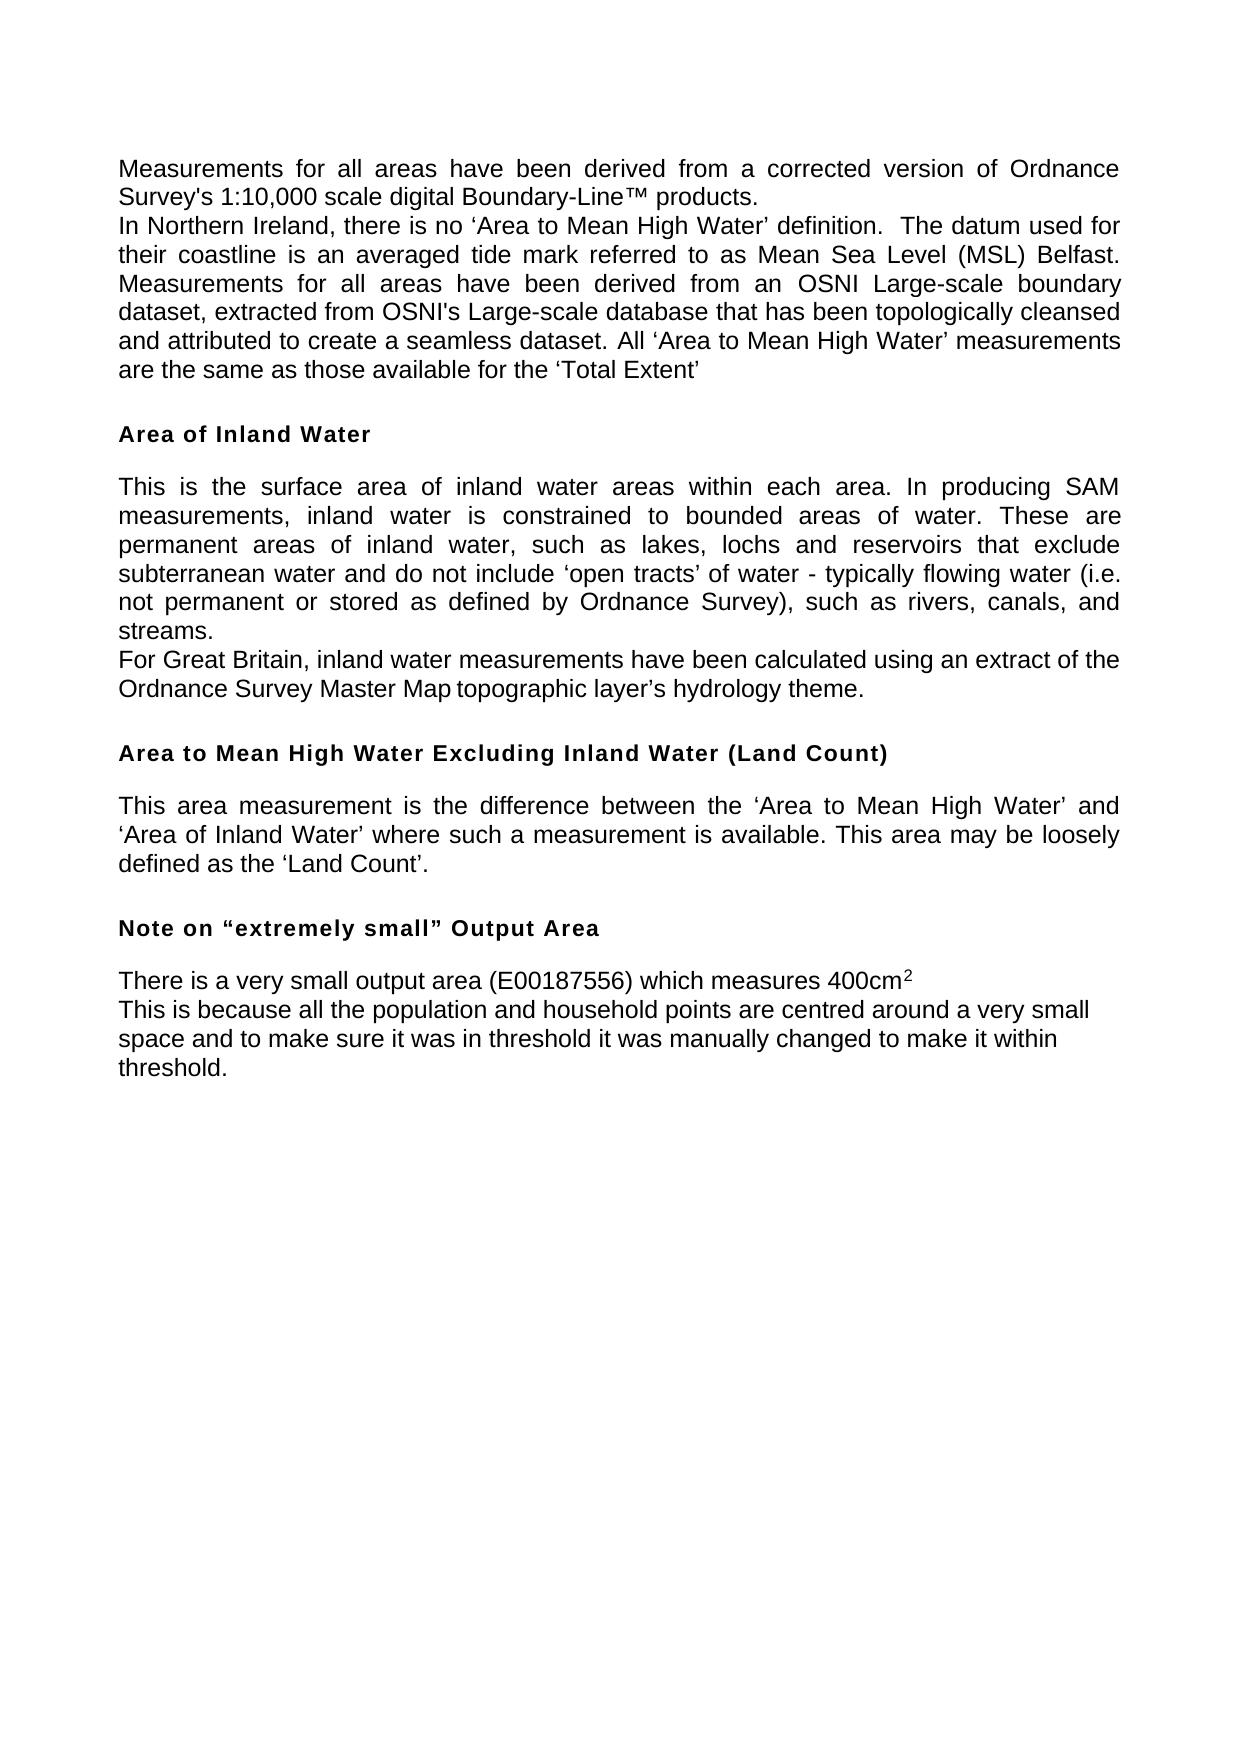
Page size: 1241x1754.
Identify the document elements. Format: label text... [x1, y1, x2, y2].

text This area measurement is the difference between the ‘Area to Mean High Water’ and ‘Area of Inland Water’ where such a measurement is available. This area may be loosely defined as the ‘Land Count’. [118, 791, 1122, 877]
text This is because all the population and household points are centred around a very small space and to make sure it was in threshold it was manually changed to make it within threshold. [118, 995, 1122, 1081]
text There is a very small output area (E00187556) which measures 400cm2 [118, 966, 1122, 995]
text For Great Britain, inland water measurements have been calculated using an extract of the Ordnance Survey Master Map topographic layer’s hydrology theme. [118, 645, 1122, 702]
text This is the surface area of inland water areas within each area. In producing SAM measurements, inland water is constrained to bounded areas of water. These are permanent areas of inland water, such as lakes, lochs and reservoirs that exclude subterranean water and do not include ‘open tracts’ of water - typically flowing water (i.e. not permanent or stored as defined by Ordnance Survey), such as rivers, canals, and streams. [118, 472, 1122, 645]
text In Northern Ireland, there is no ‘Area to Mean High Water’ definition. The datum used for their coastline is an averaged tide mark referred to as Mean Sea Level (MSL) Belfast. Measurements for all areas have been derived from an OSNI Large-scale boundary dataset, extracted from OSNI's Large-scale database that has been topologically cleansed and attributed to create a seamless dataset. All ‘Area to Mean High Water’ measurements are the same as those available for the ‘Total Extent’ [118, 211, 1122, 383]
text Measurements for all areas have been derived from a corrected version of Ordnance Survey's 1:10,000 scale digital Boundary-Line™ products. [118, 153, 1122, 211]
subtitle Area to Mean High Water Excluding Inland Water (Land Count) [118, 740, 1122, 766]
subtitle Note on “extremely small” Output Area [118, 915, 1122, 941]
subtitle Area of Inland Water [118, 421, 1122, 447]
